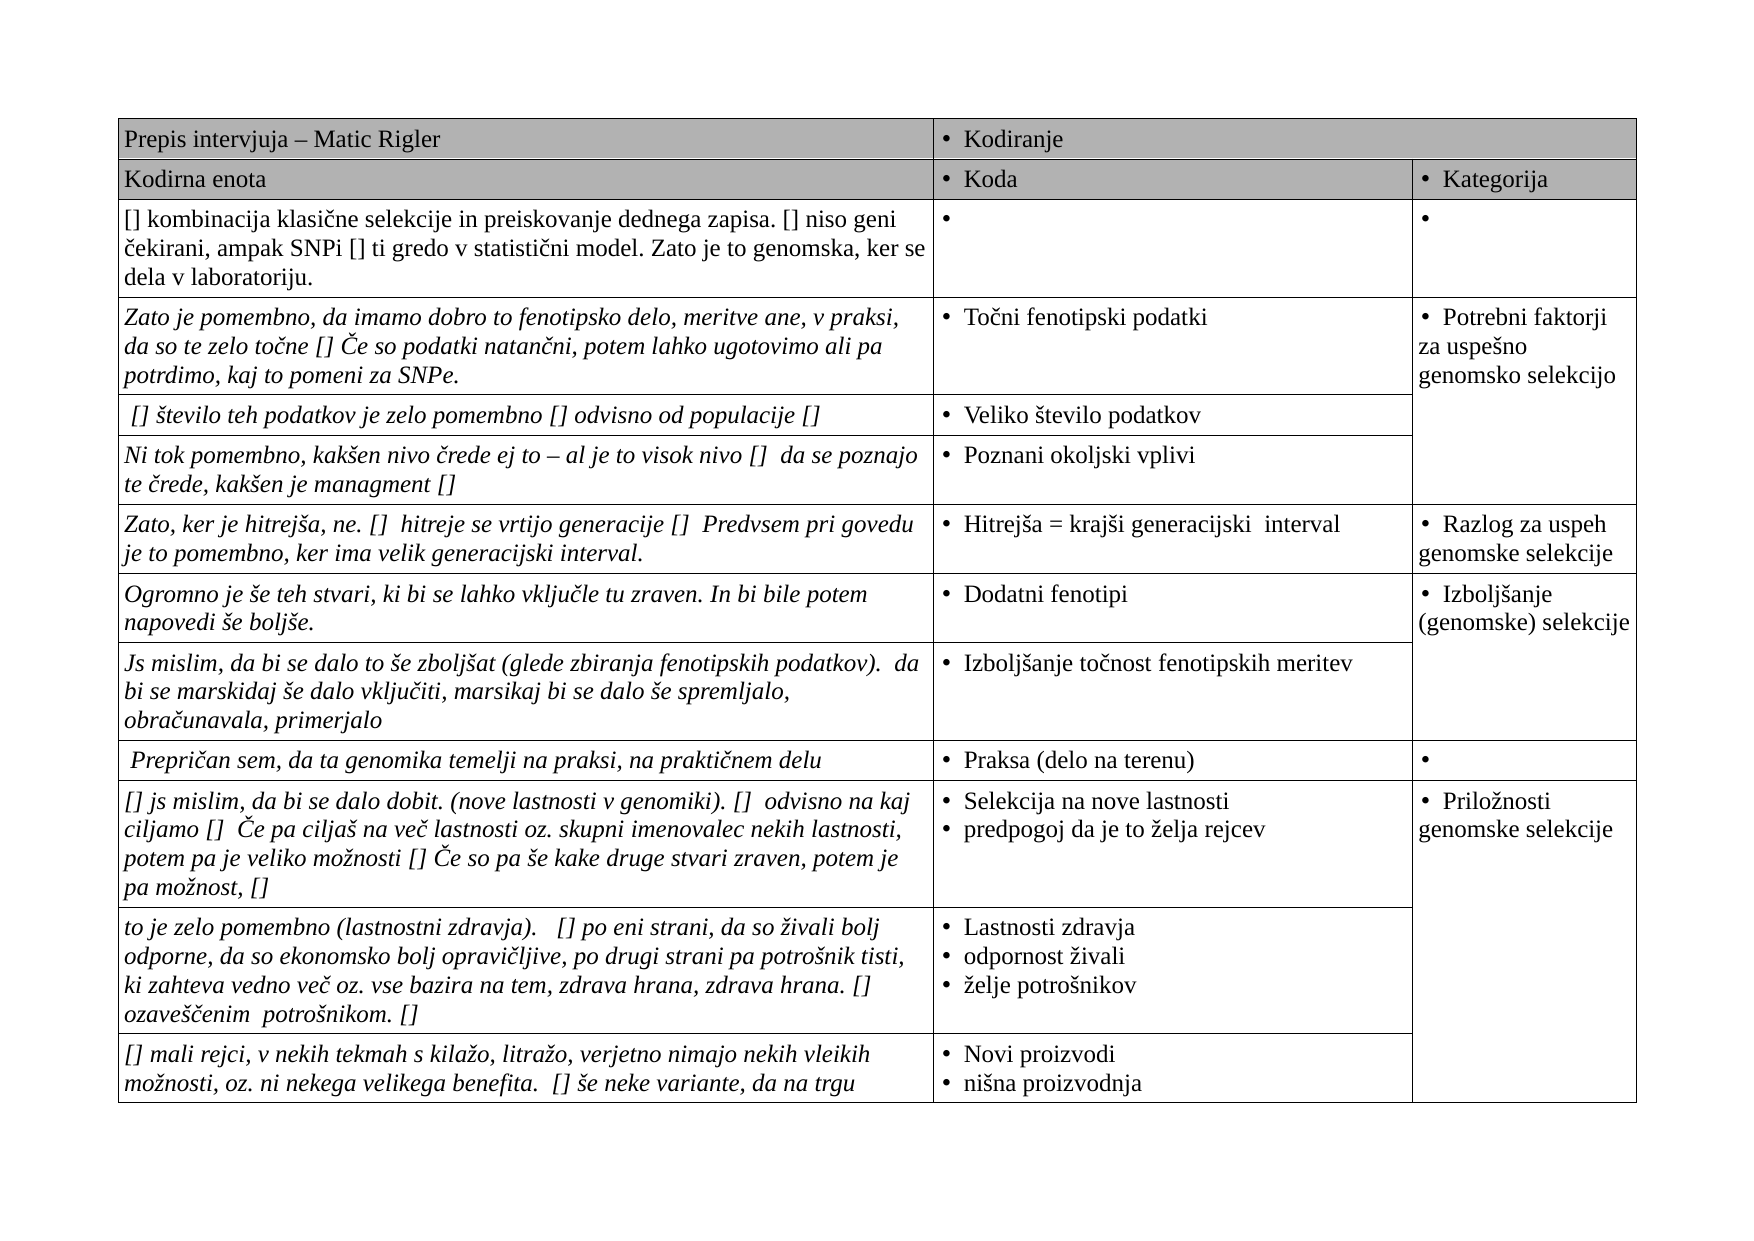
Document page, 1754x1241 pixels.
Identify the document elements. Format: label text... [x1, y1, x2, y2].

table_cell Dodatni fenotipi [934, 574, 1412, 642]
table_cell Potrebni faktorji za uspešno genomsko selekcijo [1413, 298, 1636, 504]
table_cell Izboljšanje (genomske) selekcije [1413, 574, 1636, 740]
table_cell to je zelo pomembno (lastnostni zdravja). [] po eni strani, da so živali bolj odporne, da so ekonomsko bolj opravičljive, po drugi strani pa potrošnik tisti, ki zahteva vedno več oz. vse bazira na tem, zdrava hrana, zdrava hrana. [] ozaveščenim potrošnikom. [] [119, 908, 933, 1033]
table_cell Točni fenotipski podatki [934, 298, 1412, 394]
table_cell [] število teh podatkov je zelo pomembno [] odvisno od populacije [] [119, 395, 933, 435]
table_cell Zato, ker je hitrejša, ne. [] hitreje se vrtijo generacije [] Predvsem pri govedu je to pomembno, ker ima velik generacijski interval. [119, 505, 933, 573]
table_cell [] kombinacija klasične selekcije in preiskovanje dednega zapisa. [] niso geni čekirani, ampak SNPi [] ti gredo v statistični model. Zato je to genomska, ker se dela v laboratoriju. [119, 200, 933, 297]
table_cell Kategorija [1413, 160, 1636, 199]
table_cell Zato je pomembno, da imamo dobro to fenotipsko delo, meritve ane, v praksi, da so te zelo točne [] Če so podatki natančni, potem lahko ugotovimo ali pa potrdimo, kaj to pomeni za SNPe. [119, 298, 933, 394]
table_cell Hitrejša = krajši generacijski interval [934, 505, 1412, 573]
table_cell Js mislim, da bi se dalo to še zboljšat (glede zbiranja fenotipskih podatkov). da bi se marskidaj še dalo vključiti, marsikaj bi se dalo še spremljalo, obračunavala, primerjalo [119, 643, 933, 740]
table_cell Prepričan sem, da ta genomika temelji na praksi, na praktičnem delu [119, 741, 933, 780]
table_cell Selekcija na nove lastnosti predpogoj da je to želja rejcev [934, 781, 1412, 907]
table_cell [934, 200, 1412, 297]
table_cell Poznani okoljski vplivi [934, 436, 1412, 504]
table_cell Izboljšanje točnost fenotipskih meritev [934, 643, 1412, 740]
table_cell Razlog za uspeh genomske selekcije [1413, 505, 1636, 573]
table_cell Ni tok pomembno, kakšen nivo črede ej to – al je to visok nivo [] da se poznajo te črede, kakšen je managment [] [119, 436, 933, 504]
table_cell [] mali rejci, v nekih tekmah s kilažo, litražo, verjetno nimajo nekih vleikih možnosti, oz. ni nekega velikega benefita. [] še neke variante, da na trgu [119, 1034, 933, 1102]
table_cell Novi proizvodi nišna proizvodnja [934, 1034, 1412, 1102]
table_cell Kodirna enota [119, 160, 933, 199]
table_cell Praksa (delo na terenu) [934, 741, 1412, 780]
table_cell Koda [934, 160, 1412, 199]
table_cell [1413, 200, 1636, 297]
table_cell Priložnosti genomske selekcije [1413, 781, 1636, 1102]
table_cell Ogromno je še teh stvari, ki bi se lahko vključle tu zraven. In bi bile potem napovedi še boljše. [119, 574, 933, 642]
table_cell Veliko število podatkov [934, 395, 1412, 435]
table_cell Lastnosti zdravja odpornost živali želje potrošnikov [934, 908, 1412, 1033]
table_cell [1413, 741, 1636, 780]
table_cell [] js mislim, da bi se dalo dobit. (nove lastnosti v genomiki). [] odvisno na kaj ciljamo [] Če pa ciljaš na več lastnosti oz. skupni imenovalec nekih lastnosti, potem pa je veliko možnosti [] Če so pa še kake druge stvari zraven, potem je pa možnost, [] [119, 781, 933, 907]
table_header Prepis intervjuja – Matic Rigler [119, 119, 933, 158]
table_header Kodiranje [934, 119, 1636, 158]
